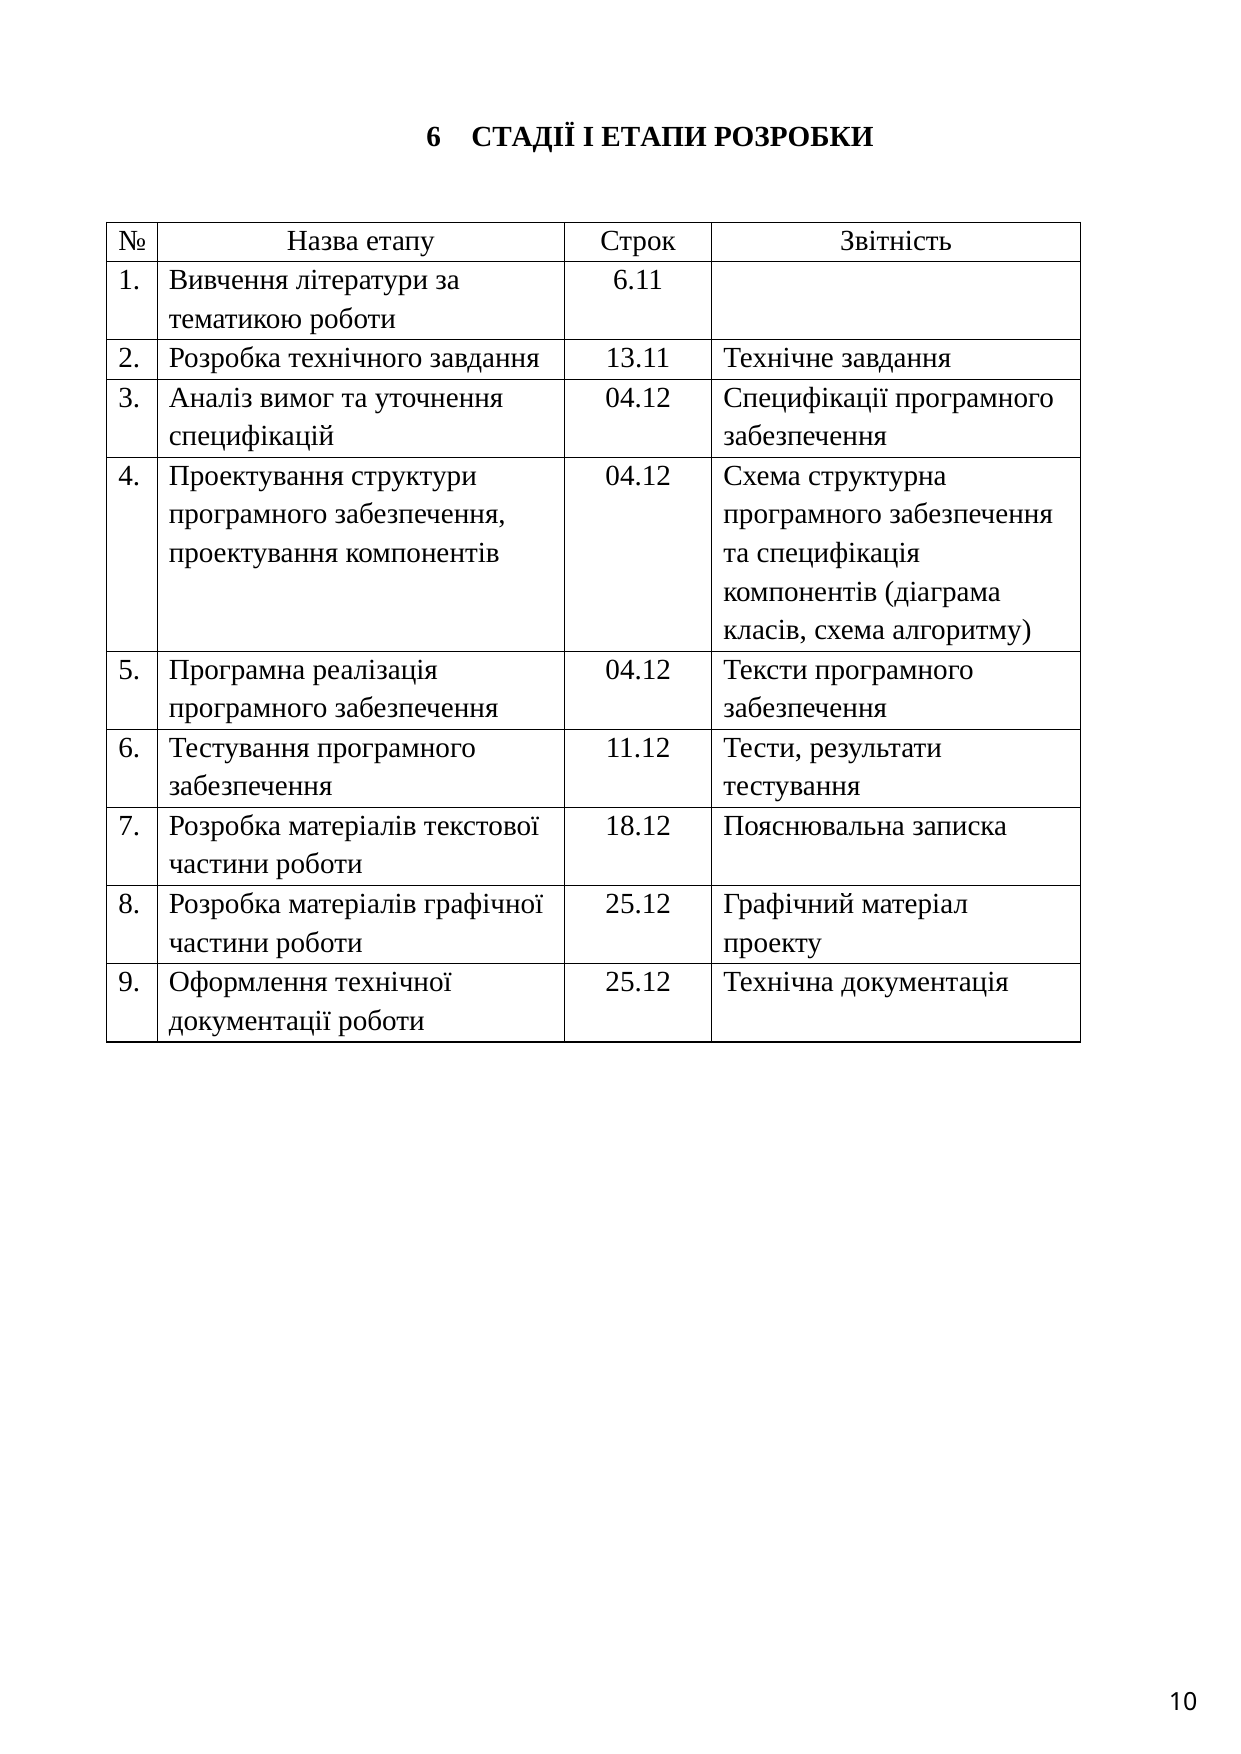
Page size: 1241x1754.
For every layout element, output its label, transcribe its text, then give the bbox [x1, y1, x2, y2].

table_cell Технічне завдання [712, 340, 1080, 379]
table_cell [712, 262, 1080, 339]
table_cell 2. [107, 340, 157, 379]
table_cell 18.12 [565, 808, 711, 885]
table_cell 9. [107, 964, 157, 1041]
table_header Строк [565, 223, 711, 261]
table_cell Проектування структури програмного забезпечення, проектування компонентів [158, 458, 564, 651]
table_cell Розробка матеріалів текстової частини роботи [158, 808, 564, 885]
table_cell 6.11 [565, 262, 711, 339]
table_cell 4. [107, 458, 157, 651]
table_cell Вивчення літератури за тематикою роботи [158, 262, 564, 339]
table_cell 04.12 [565, 380, 711, 457]
table_cell Тести, результати тестування [712, 730, 1080, 807]
table_cell Специфікації програмного забезпечення [712, 380, 1080, 457]
table_cell 3. [107, 380, 157, 457]
table_cell Тестування програмного забезпечення [158, 730, 564, 807]
table_header Звітність [712, 223, 1080, 261]
table_header № [107, 223, 157, 261]
table_cell 25.12 [565, 964, 711, 1041]
table_header Назва етапу [158, 223, 564, 261]
table_cell Тексти програмного забезпечення [712, 652, 1080, 729]
table_cell Схема структурна програмного забезпечення та специфікація компонентів (діаграма класів, схема алгоритму) [712, 458, 1080, 651]
table_cell 5. [107, 652, 157, 729]
table_cell Розробка технічного завдання [158, 340, 564, 379]
table_cell Аналіз вимог та уточнення специфікацій [158, 380, 564, 457]
table_cell Оформлення технічної документації роботи [158, 964, 564, 1041]
subtitle СТАДІЇ І ЕТАПИ РОЗРОБКИ [118, 119, 1181, 153]
table_cell 7. [107, 808, 157, 885]
table_cell 13.11 [565, 340, 711, 379]
table_cell Технічна документація [712, 964, 1080, 1041]
table_cell Програмна реалізація програмного забезпечення [158, 652, 564, 729]
table_cell Розробка матеріалів графічної частини роботи [158, 886, 564, 963]
table_cell 04.12 [565, 458, 711, 651]
table_cell Графічний матеріал проекту [712, 886, 1080, 963]
table_cell 1. [107, 262, 157, 339]
table_cell 8. [107, 886, 157, 963]
table_cell 25.12 [565, 886, 711, 963]
table_cell 6. [107, 730, 157, 807]
table_cell 11.12 [565, 730, 711, 807]
table_cell Пояснювальна записка [712, 808, 1080, 885]
table_cell 04.12 [565, 652, 711, 729]
